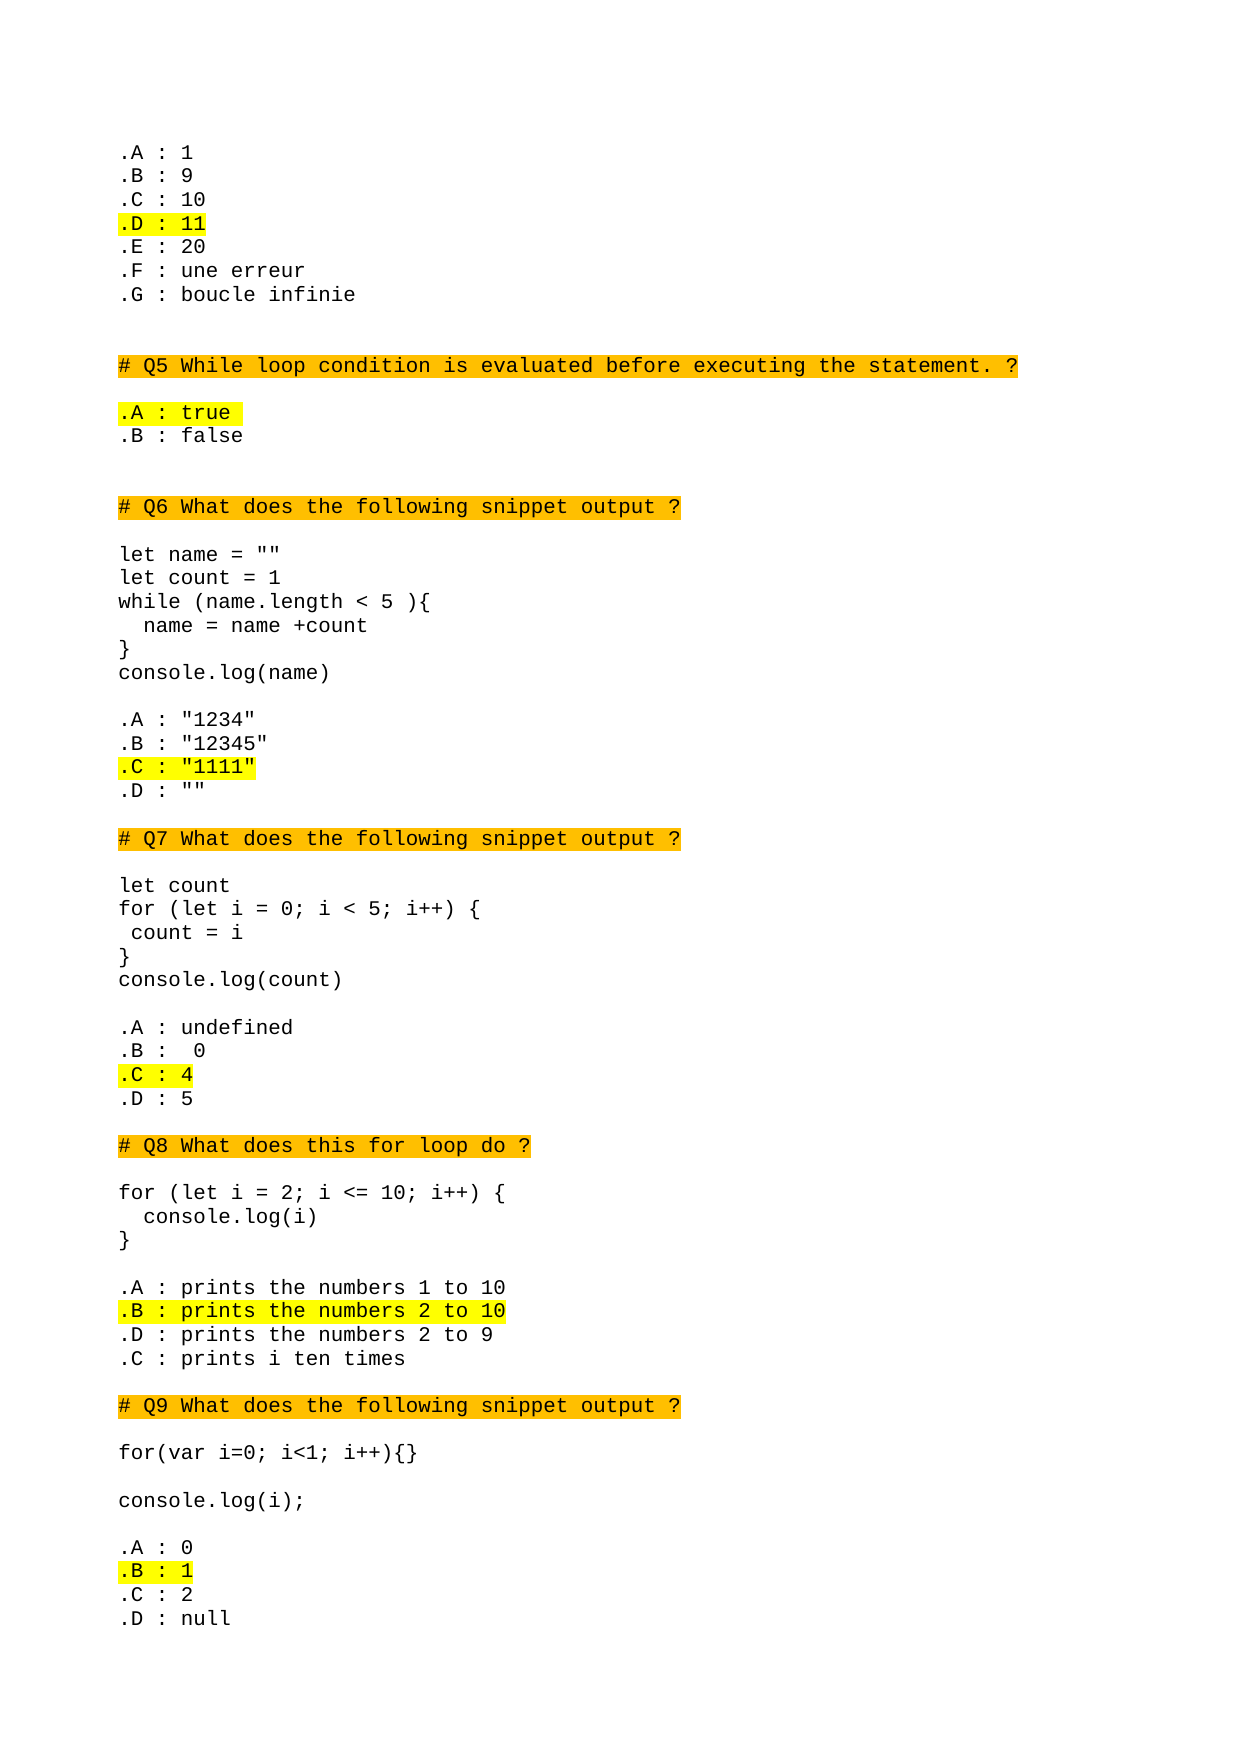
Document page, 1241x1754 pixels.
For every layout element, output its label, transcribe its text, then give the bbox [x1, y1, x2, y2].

text .B : 9 [118, 165, 1122, 189]
text } [118, 946, 1122, 969]
text .B : 1 [118, 1561, 1122, 1584]
text .B : false [118, 426, 1122, 449]
text .A : "1234" [118, 709, 1122, 733]
text .A : 1 [118, 142, 1122, 165]
text count = i [118, 922, 1122, 946]
text .C : 10 [118, 189, 1122, 213]
text .C : prints i ten times [118, 1348, 1122, 1371]
text # Q6 What does the following snippet output ? [118, 496, 1122, 520]
text for (let i = 2; i <= 10; i++) { [118, 1182, 1122, 1206]
text let count = 1 [118, 567, 1122, 591]
text } [118, 1229, 1122, 1253]
text for(var i=0; i<1; i++){} [118, 1442, 1122, 1466]
text .D : null [118, 1608, 1122, 1631]
text .D : 11 [118, 213, 1122, 236]
text .D : prints the numbers 2 to 9 [118, 1324, 1122, 1348]
text name = name +count [118, 615, 1122, 638]
text } [118, 638, 1122, 662]
text # Q5 While loop condition is evaluated before executing the statement. ? [118, 354, 1122, 378]
text .A : prints the numbers 1 to 10 [118, 1277, 1122, 1300]
text # Q7 What does the following snippet output ? [118, 827, 1122, 851]
text let name = "" [118, 544, 1122, 567]
text .A : 0 [118, 1537, 1122, 1561]
text .A : true [118, 402, 1122, 426]
text while (name.length < 5 ){ [118, 591, 1122, 615]
text .G : boucle infinie [118, 284, 1122, 307]
text .D : 5 [118, 1088, 1122, 1111]
text .D : "" [118, 780, 1122, 804]
text let count [118, 875, 1122, 898]
text .F : une erreur [118, 260, 1122, 284]
text console.log(i) [118, 1206, 1122, 1229]
text .B : prints the numbers 2 to 10 [118, 1300, 1122, 1324]
text for (let i = 0; i < 5; i++) { [118, 898, 1122, 922]
text .E : 20 [118, 236, 1122, 260]
text # Q8 What does this for loop do ? [118, 1135, 1122, 1158]
text .C : "1111" [118, 757, 1122, 780]
text .C : 4 [118, 1064, 1122, 1088]
text .B : 0 [118, 1040, 1122, 1064]
text .B : "12345" [118, 733, 1122, 757]
text .A : undefined [118, 1017, 1122, 1040]
text console.log(i); [118, 1489, 1122, 1513]
text # Q9 What does the following snippet output ? [118, 1395, 1122, 1419]
text console.log(count) [118, 969, 1122, 993]
text console.log(name) [118, 662, 1122, 686]
text .C : 2 [118, 1584, 1122, 1608]
